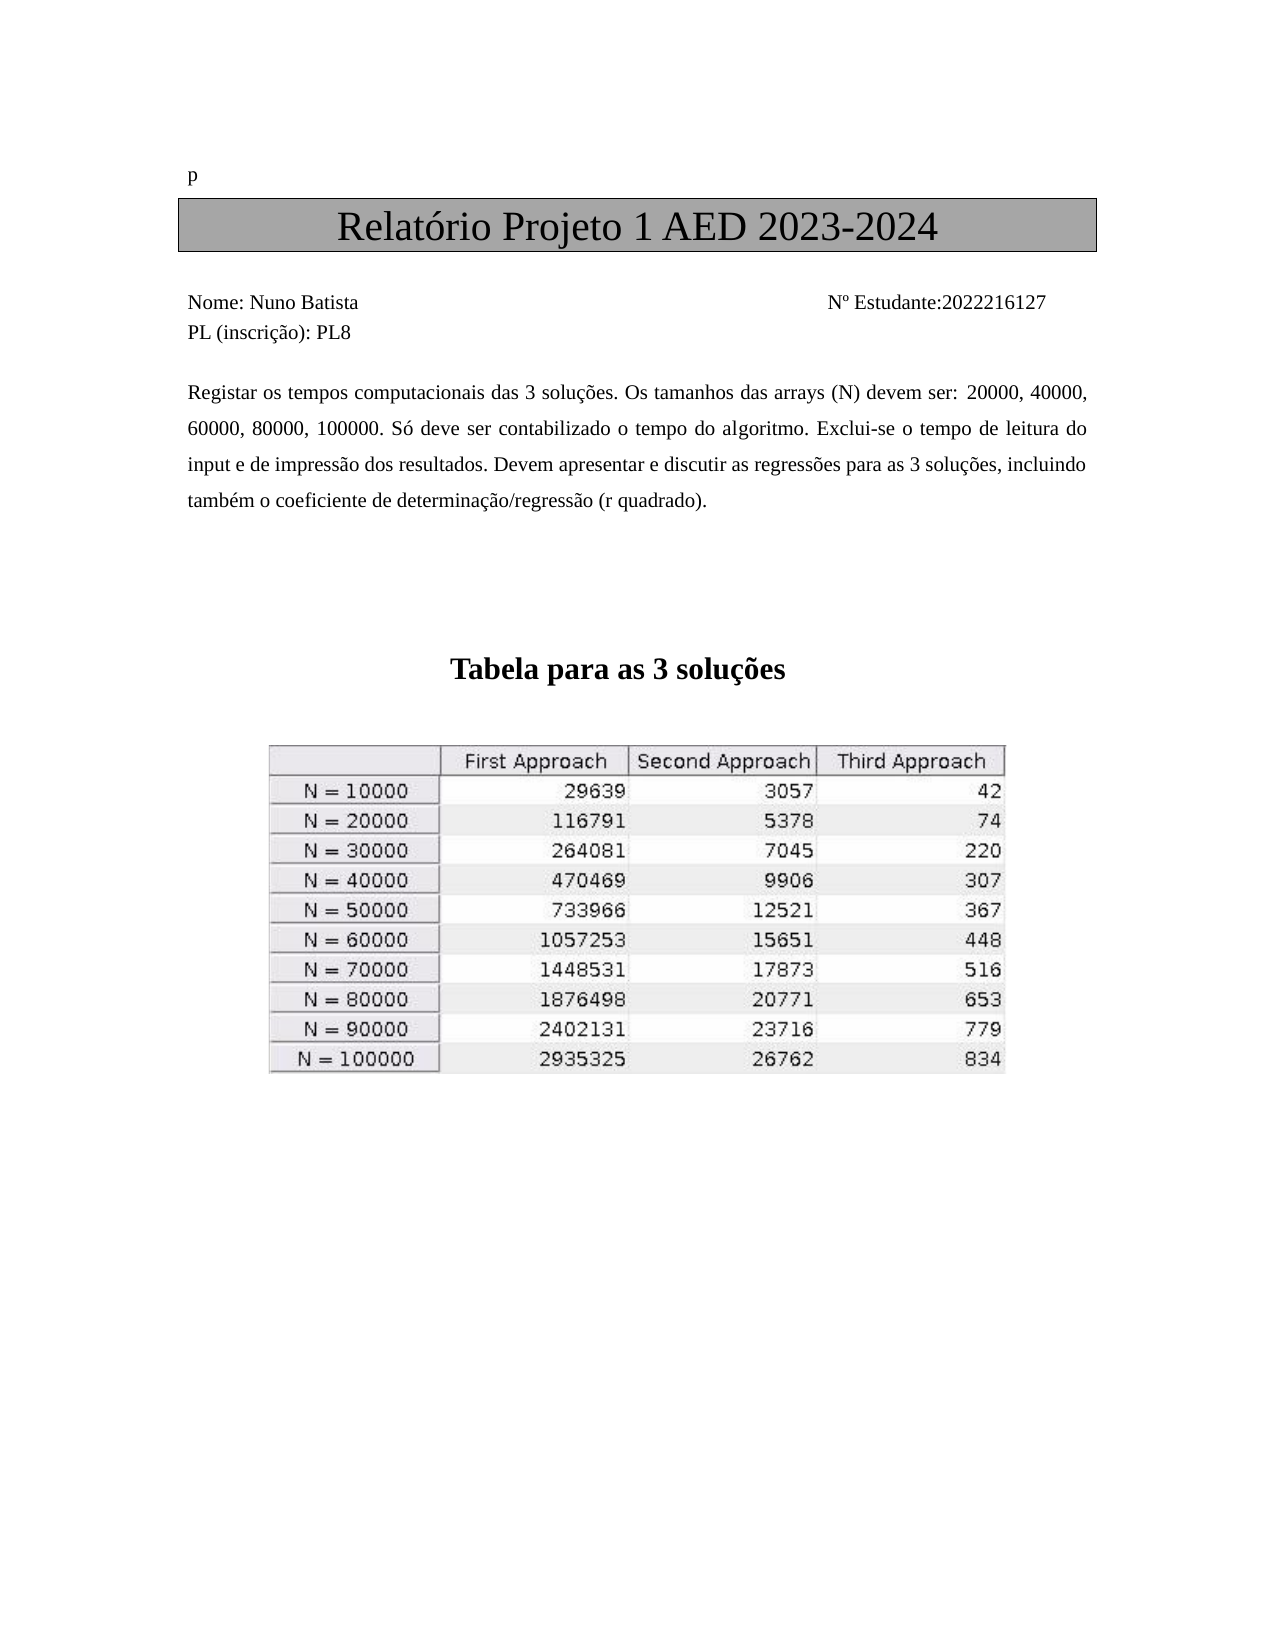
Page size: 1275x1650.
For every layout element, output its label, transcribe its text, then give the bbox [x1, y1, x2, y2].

text PL (inscrição): PL8 [187, 320, 1087, 344]
text Relatório Projeto 1 AED 2023-2024 [179, 199, 1096, 251]
text p [187, 162, 1087, 186]
text Tabela para as 3 soluções [187, 650, 1087, 686]
picture [268, 745, 1007, 1074]
text Registar os tempos computacionais das 3 soluções. Os tamanhos das arrays (N) devem ser: 20000, 40000, 60000, 80000, 100000. Só deve ser contabilizado o tempo do al­goritmo. Exclui-se o tempo de leitura do input e de impressão dos resultados. Devem apresentar e discutir as regressões para as 3 soluções, incluindo também o coeficiente de determinação/regressão (r quadrado). [187, 380, 1087, 512]
text Nome: Nuno Batista Nº Estudante:2022216127 [187, 290, 1087, 314]
